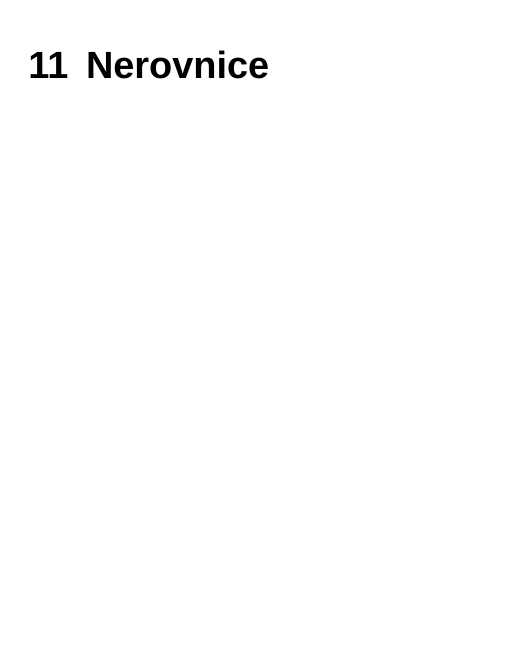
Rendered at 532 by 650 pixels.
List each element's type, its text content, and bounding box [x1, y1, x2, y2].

subtitle Nerovnice [18, 43, 514, 86]
